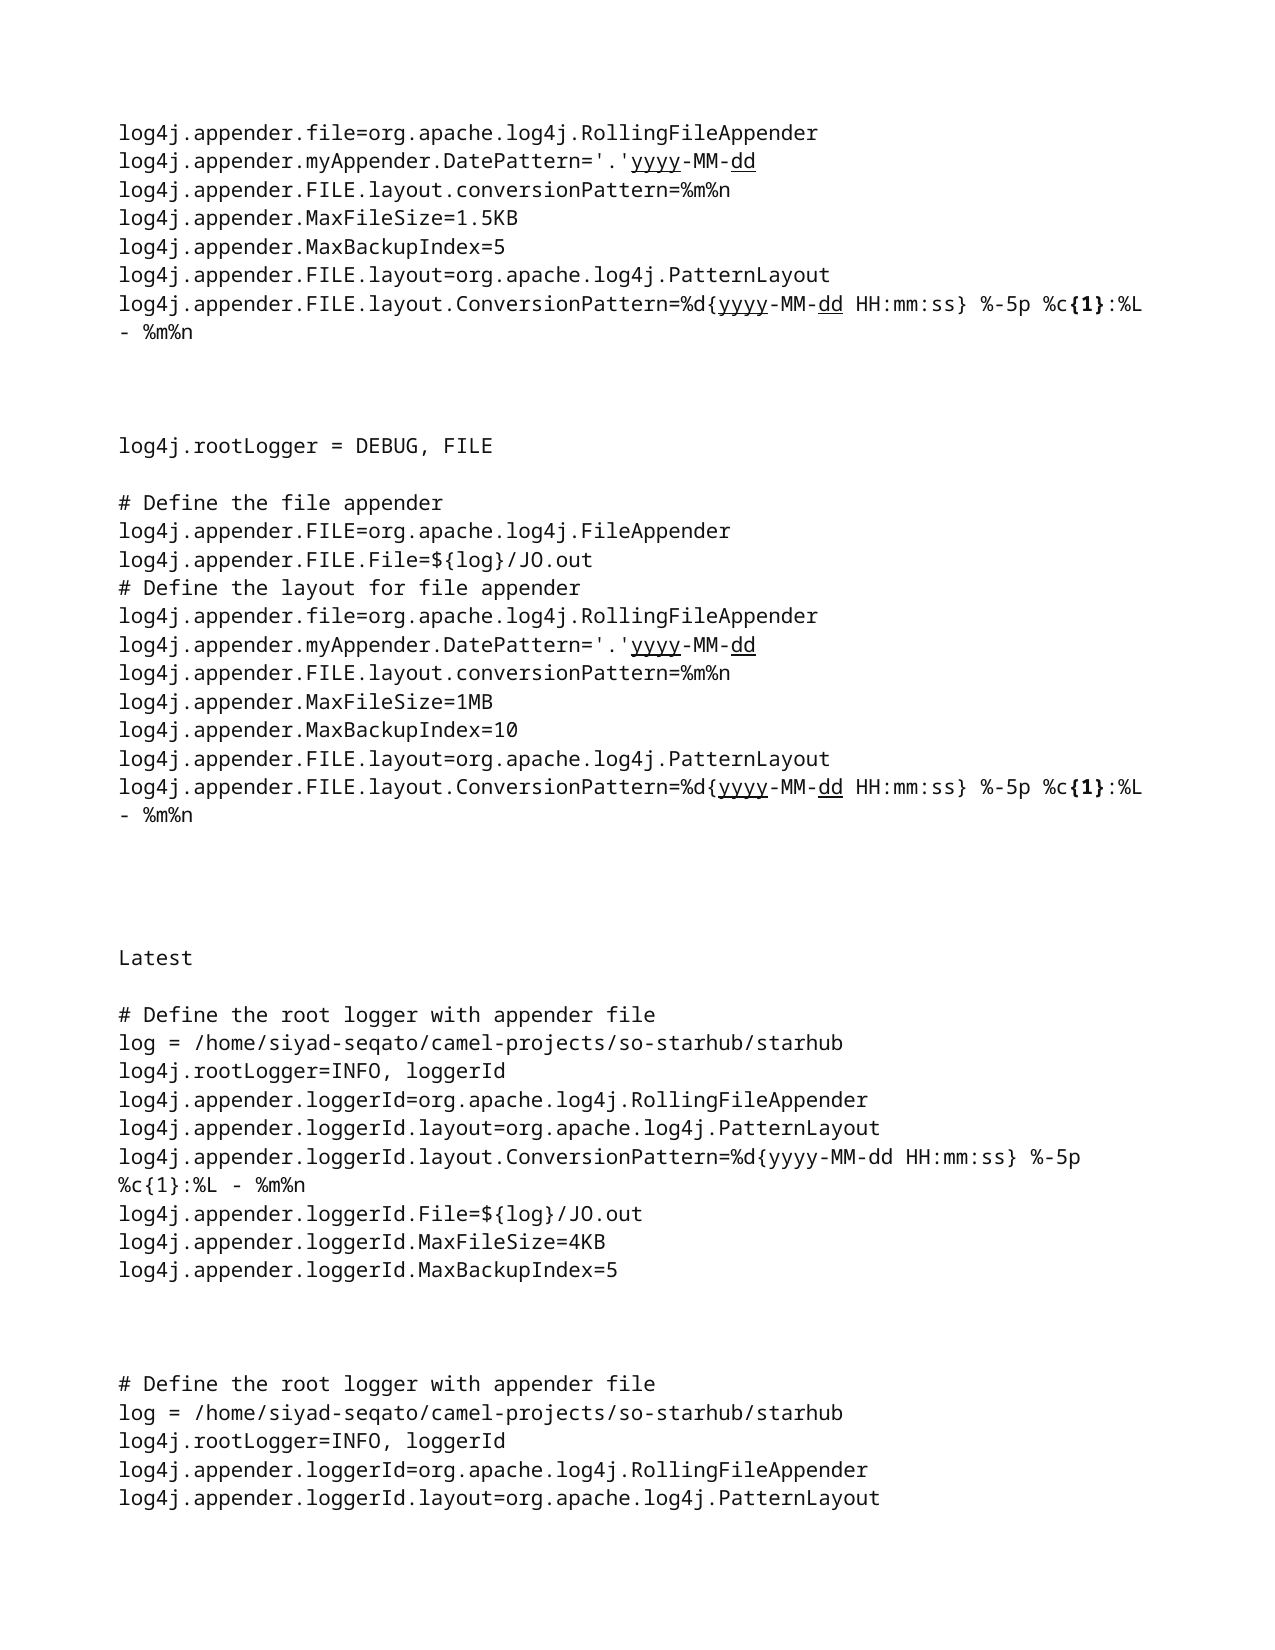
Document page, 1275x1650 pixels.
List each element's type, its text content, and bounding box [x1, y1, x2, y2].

text - %m%n [118, 801, 1157, 829]
text log4j.appender.loggerId.layout.ConversionPattern=%d{yyyy-MM-dd HH:mm:ss} %-5p %c{1}:%L - %m%n [118, 1142, 1157, 1199]
text log4j.appender.file=org.apache.log4j.RollingFileAppender [118, 118, 1157, 147]
text log4j.appender.FILE.layout=org.apache.log4j.PatternLayout [118, 744, 1157, 772]
text log4j.appender.myAppender.DatePattern='.'yyyy-MM-dd [118, 630, 1157, 658]
text # Define the file appender [118, 488, 1157, 516]
text log4j.appender.FILE.layout=org.apache.log4j.PatternLayout [118, 260, 1157, 289]
text log = /home/siyad-seqato/camel-projects/so-starhub/starhub [118, 1398, 1157, 1426]
text log4j.appender.FILE.layout.conversionPattern=%m%n [118, 658, 1157, 687]
text log4j.rootLogger=INFO, loggerId [118, 1426, 1157, 1455]
text log4j.appender.MaxFileSize=1.5KB [118, 203, 1157, 232]
text log4j.appender.loggerId.layout=org.apache.log4j.PatternLayout [118, 1113, 1157, 1142]
text log4j.appender.loggerId=org.apache.log4j.RollingFileAppender [118, 1455, 1157, 1483]
text log4j.appender.FILE.layout.ConversionPattern=%d{yyyy-MM-dd HH:mm:ss} %-5p %c{1}:%L [118, 772, 1157, 801]
text Latest [118, 943, 1157, 971]
text # Define the root logger with appender file [118, 1369, 1157, 1398]
text log = /home/siyad-seqato/camel-projects/so-starhub/starhub [118, 1028, 1157, 1057]
text log4j.appender.MaxBackupIndex=5 [118, 232, 1157, 260]
text log4j.appender.loggerId.File=${log}/JO.out [118, 1199, 1157, 1227]
text log4j.appender.FILE.layout.ConversionPattern=%d{yyyy-MM-dd HH:mm:ss} %-5p %c{1}:%L - %m%n [118, 289, 1157, 346]
text log4j.appender.MaxFileSize=1MB [118, 687, 1157, 715]
text log4j.appender.MaxBackupIndex=10 [118, 715, 1157, 744]
text log4j.appender.file=org.apache.log4j.RollingFileAppender [118, 602, 1157, 630]
text # Define the root logger with appender file [118, 1000, 1157, 1028]
text log4j.appender.FILE=org.apache.log4j.FileAppender [118, 516, 1157, 545]
text log4j.appender.FILE.File=${log}/JO.out [118, 545, 1157, 573]
text log4j.appender.loggerId.MaxFileSize=4KB [118, 1227, 1157, 1256]
text log4j.rootLogger=INFO, loggerId [118, 1057, 1157, 1085]
text log4j.appender.myAppender.DatePattern='.'yyyy-MM-dd [118, 147, 1157, 175]
text log4j.appender.loggerId.MaxBackupIndex=5 [118, 1256, 1157, 1284]
text # Define the layout for file appender [118, 573, 1157, 602]
text log4j.rootLogger = DEBUG, FILE [118, 431, 1157, 459]
text log4j.appender.FILE.layout.conversionPattern=%m%n [118, 175, 1157, 203]
text log4j.appender.loggerId.layout=org.apache.log4j.PatternLayout [118, 1483, 1157, 1512]
text log4j.appender.loggerId=org.apache.log4j.RollingFileAppender [118, 1085, 1157, 1113]
